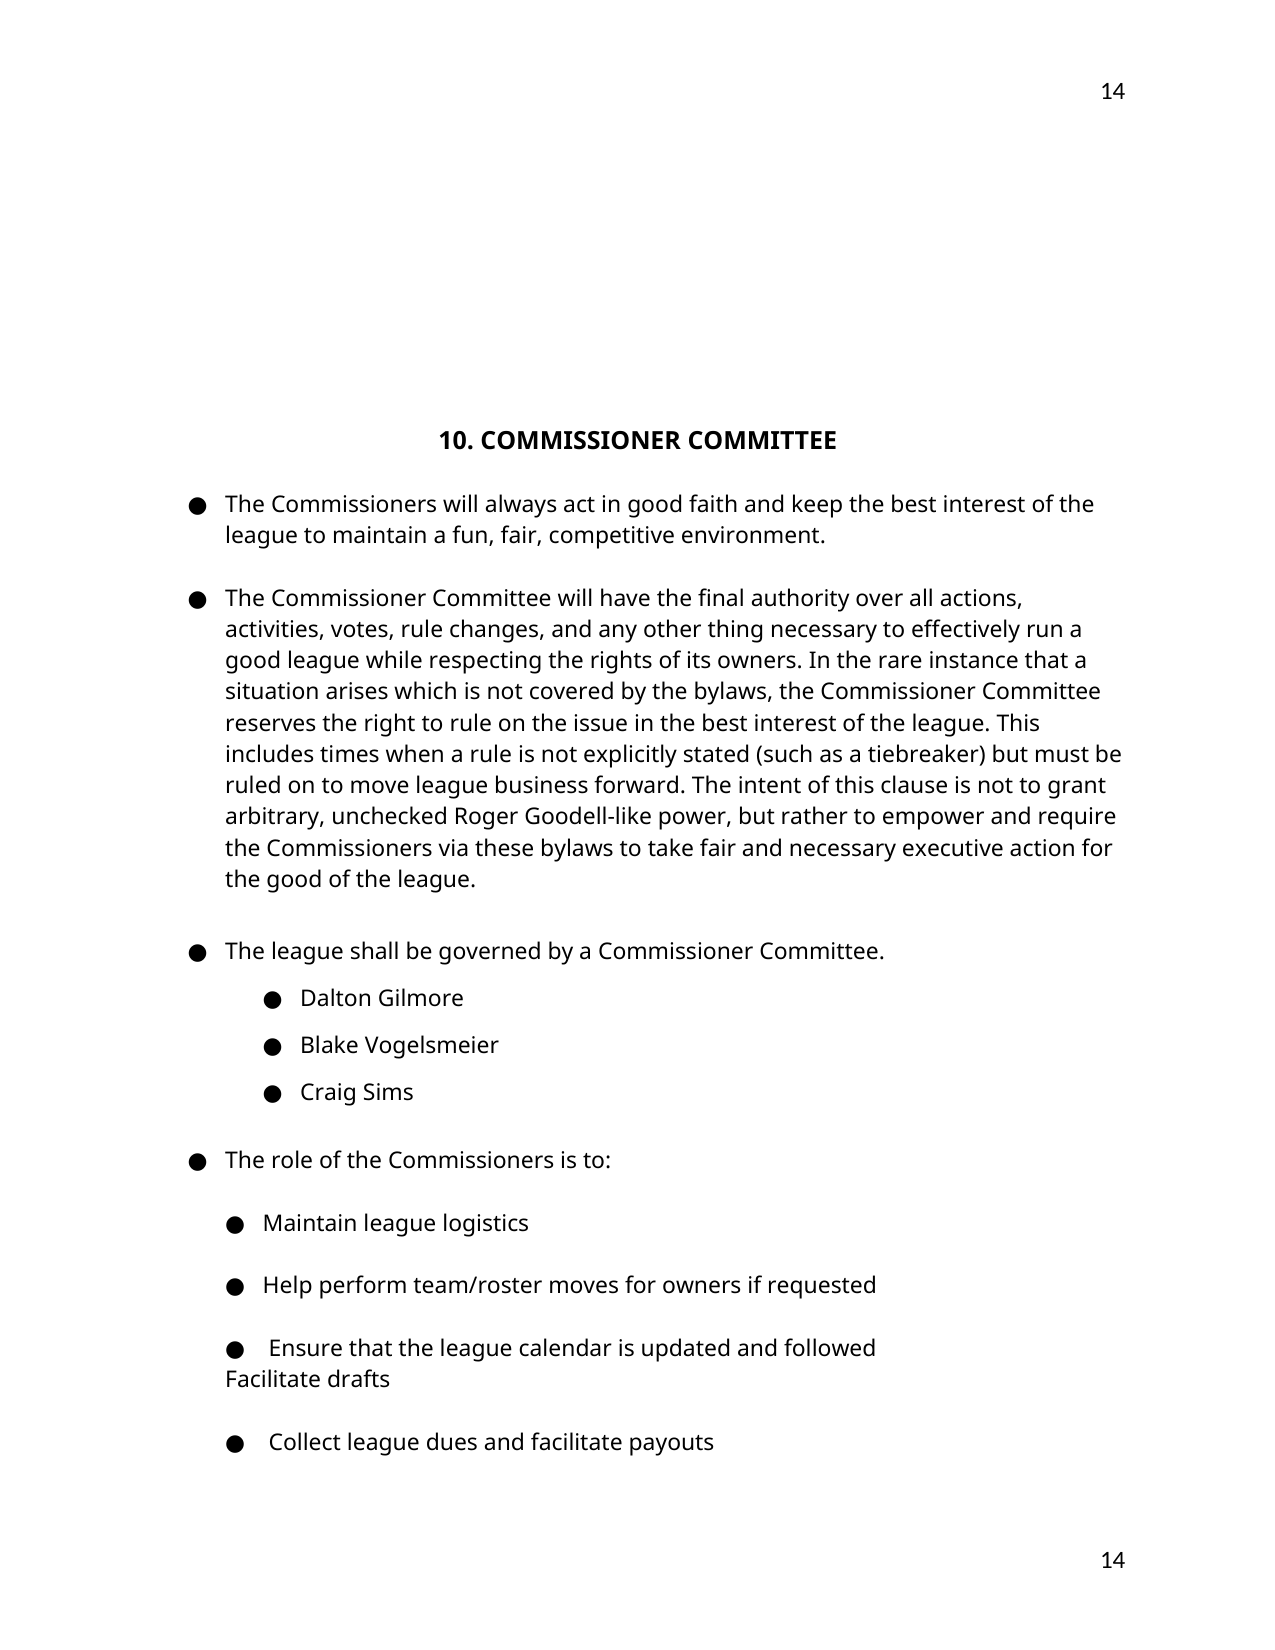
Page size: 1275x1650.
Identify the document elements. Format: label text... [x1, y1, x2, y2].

list Collect league dues and facilitate payouts [225, 1426, 1125, 1457]
list The Commissioner Committee will have the final authority over all actions, activities, votes, rule changes, and any other thing necessary to effectively run a good league while respecting the rights of its owners. In the rare instance that a situation arises which is not covered by the bylaws, the Commissioner Committee reserves the right to rule on the issue in the best interest of the league. This includes times when a rule is not explicitly stated (such as a tiebreaker) but must be ruled on to move league business forward. The intent of this clause is not to grant arbitrary, unchecked Roger Goodell-like power, but rather to empower and require the Commissioners via these bylaws to take fair and necessary executive action for the good of the league. [187, 582, 1125, 894]
list Maintain league logistics [225, 1207, 1125, 1238]
list Help perform team/roster moves for owners if requested [225, 1269, 1125, 1301]
list The Commissioners will always act in good faith and keep the best interest of the league to maintain a fun, fair, competitive environment. [187, 488, 1125, 550]
list The league shall be governed by a Commissioner Committee. [187, 925, 1125, 972]
list Craig Sims [262, 1066, 1125, 1113]
text 10. COMMISSIONER COMMITTEE [150, 422, 1125, 457]
list The role of the Commissioners is to: [187, 1144, 1125, 1176]
list Dalton Gilmore [262, 972, 1125, 1019]
list Blake Vogelsmeier [262, 1019, 1125, 1066]
text Facilitate drafts [225, 1363, 1125, 1394]
list Ensure that the league calendar is updated and followed [225, 1332, 1125, 1363]
